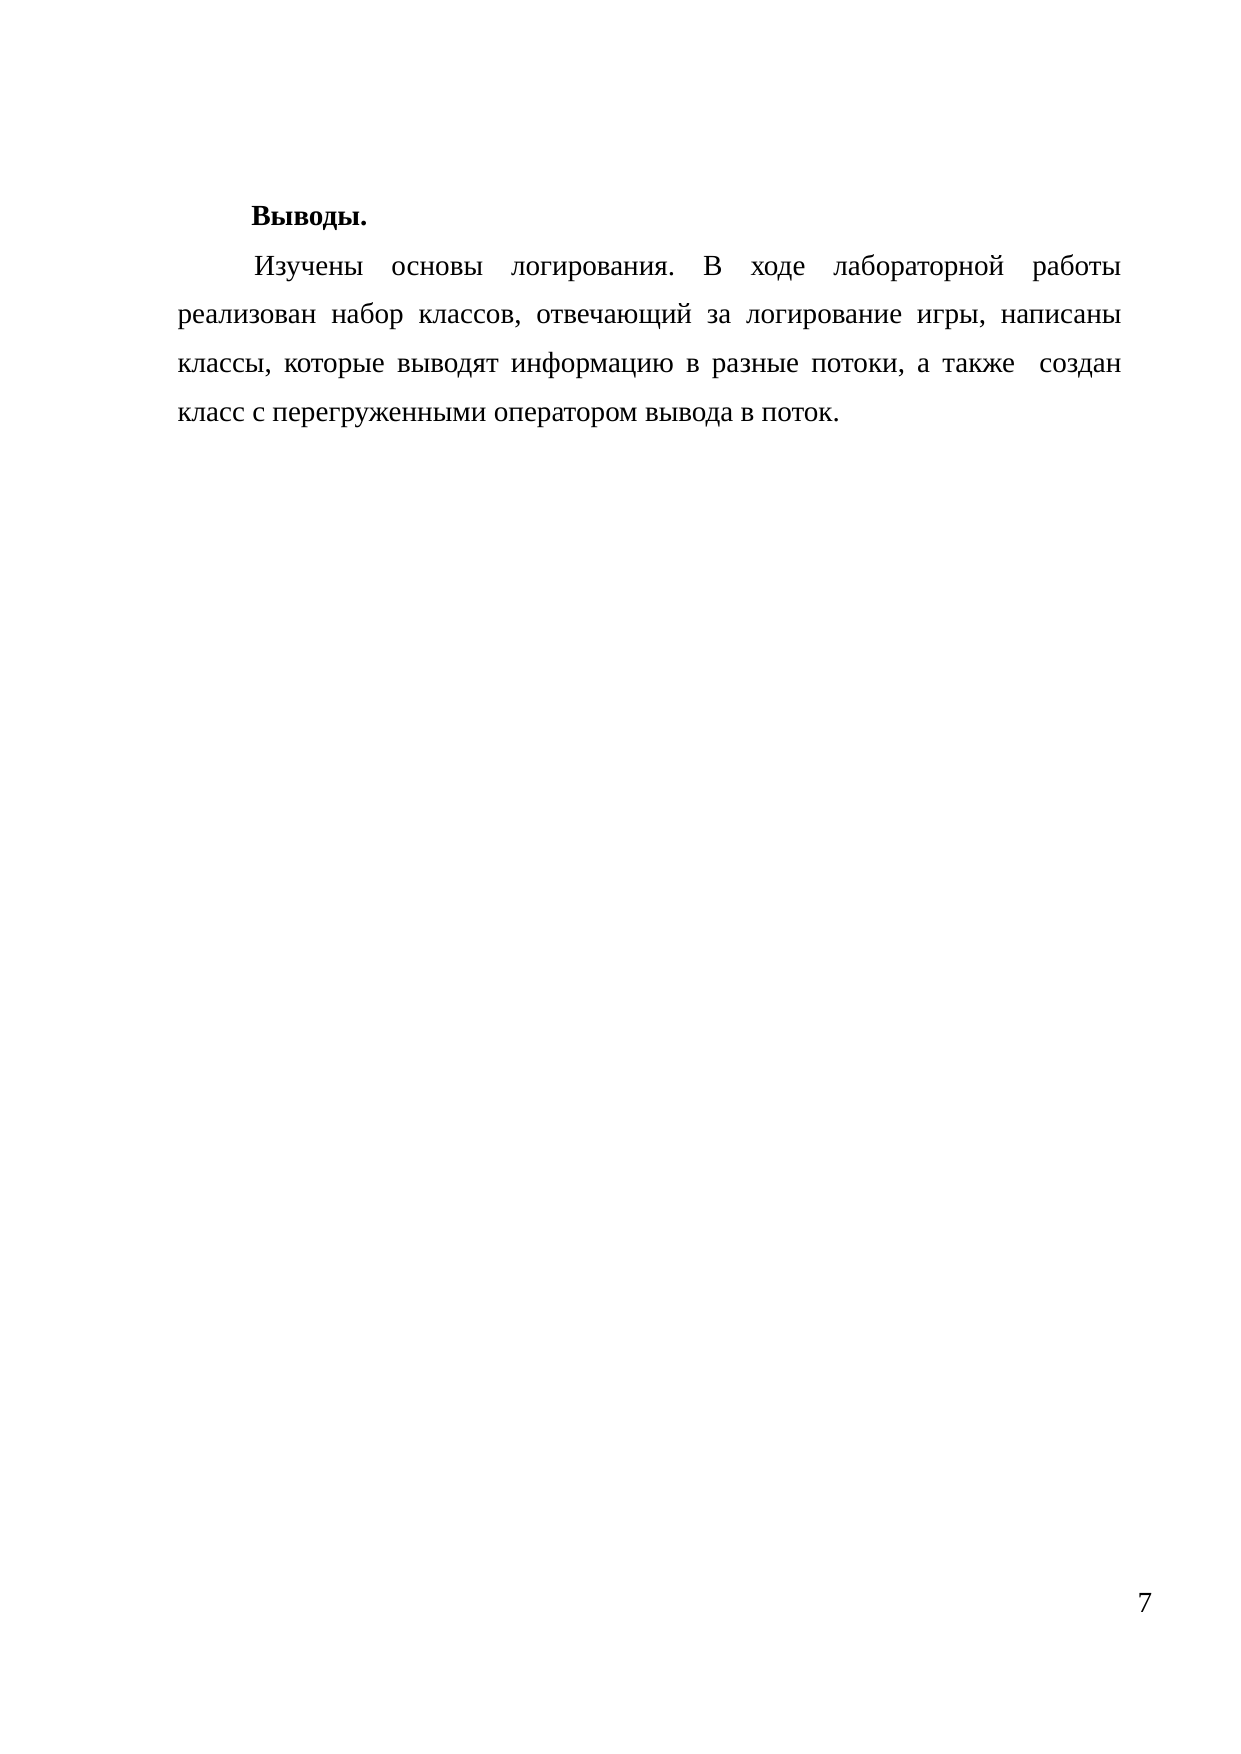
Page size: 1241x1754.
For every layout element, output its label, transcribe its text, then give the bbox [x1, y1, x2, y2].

subtitle Выводы. [177, 198, 1152, 231]
text Изучены основы логирования. В ходе лабораторной работы реализован набор классов, отвечающий за логирование игры, написаны классы, которые выводят информацию в разные потоки, а также создан класс с перегруженными оператором вывода в поток. [177, 248, 1122, 427]
